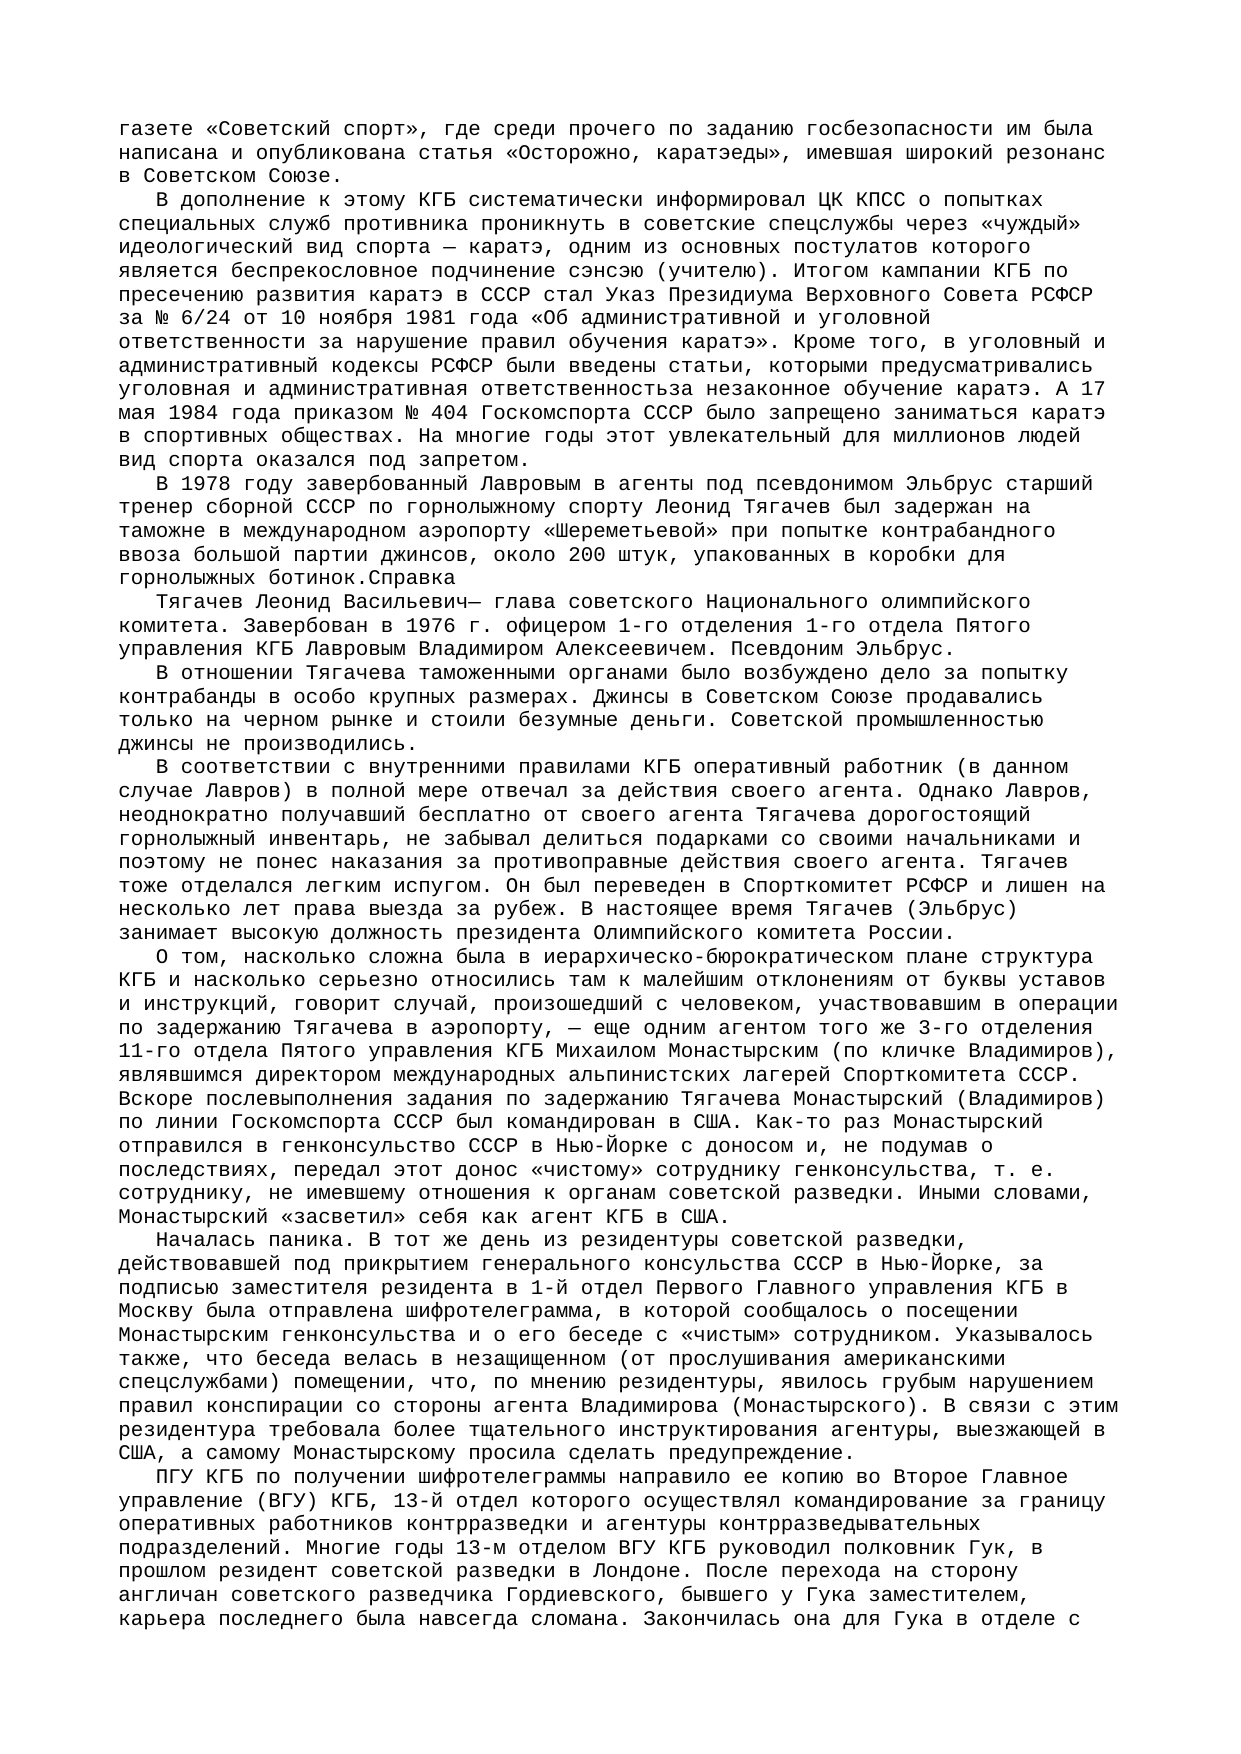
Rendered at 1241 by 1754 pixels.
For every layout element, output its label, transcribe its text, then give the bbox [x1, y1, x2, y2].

text В отношении Тягачева таможенными органами было возбуждено дело за попытку контрабанды в особо крупных размерах. Джинсы в Советском Союзе продавались только на черном рынке и стоили безумные деньги. Советской промышленностью джинсы не производились. [118, 662, 1122, 757]
text Началась паника. В тот же день из резидентуры советской разведки, действовавшей под прикрытием генерального консульства СССР в Нью-Йорке, за подписью заместителя резидента в 1-й отдел Первого Главного управления КГБ в Москву была отправлена шифротелеграмма, в которой сообщалось о посещении Монастырским генконсульства и о его беседе с «чистым» сотрудником. Указывалось также, что беседа велась в незащищенном (от прослушивания американскими спецслужбами) помещении, что, по мнению резидентуры, явилось грубым нарушением правил конспирации со стороны агента Владимирова (Монастырского). В связи с этим резидентура требовала более тщательного инструктирования агентуры, выезжающей в США, а самому Монастырскому просила сделать предупреждение. [118, 1229, 1122, 1466]
text В 1978 году завербованный Лавровым в агенты под псевдонимом Эльбрус старший тренер сборной СССР по горнолыжному спорту Леонид Тягачев был задержан на таможне в международном аэропорту «Шереметьевой» при попытке контрабандного ввоза большой партии джинсов, около 200 штук, упакованных в коробки для горнолыжных ботинок.Справка [118, 473, 1122, 591]
text В дополнение к этому КГБ систематически информировал ЦК КПСС о попытках специальных служб противника проникнуть в советские спецслужбы через «чуждый» идеологический вид спорта — каратэ, одним из основных постулатов которого является беспрекословное подчинение сэнсэю (учителю). Итогом кампании КГБ по пресечению развития каратэ в СССР стал Указ Президиума Верховного Совета РСФСР за № 6/24 от 10 ноября 1981 года «Об административной и уголовной ответственности за нарушение правил обучения каратэ». Кроме того, в уголовный и административный кодексы РСФСР были введены статьи, которыми предусматривались уголовная и административная ответственностьза незаконное обучение каратэ. А 17 мая 1984 года приказом № 404 Госкомспорта СССР было запрещено заниматься каратэ в спортивных обществах. На многие годы этот увлекательный для миллионов людей вид спорта оказался под запретом. [118, 189, 1122, 473]
text О том, насколько сложна была в иерархическо-бюрократическом плане структура КГБ и насколько серьезно относились там к малейшим отклонениям от буквы уставов и инструкций, говорит случай, произошедший с человеком, участвовавшим в операции по задержанию Тягачева в аэропорту, — еще одним агентом того же 3-го отделения 11-го отдела Пятого управления КГБ Михаилом Монастырским (по кличке Владимиров), являвшимся директором международных альпинистских лагерей Спорткомитета СССР. Вскоре послевыполнения задания по задержанию Тягачева Монастырский (Владимиров) по линии Госкомспорта СССР был командирован в США. Как-то раз Монастырский отправился в генконсульство СССР в Нью-Йорке с доносом и, не подумав о последствиях, передал этот донос «чистому» сотруднику генконсульства, т. е. сотруднику, не имевшему отношения к органам советской разведки. Иными словами, Монастырский «засветил» себя как агент КГБ в США. [118, 946, 1122, 1229]
text газете «Советский спорт», где среди прочего по заданию госбезопасности им была написана и опубликована статья «Осторожно, каратэеды», имевшая широкий резонанс в Советском Союзе. [118, 118, 1122, 189]
text ПГУ КГБ по получении шифротелеграммы направило ее копию во Второе Главное управление (ВГУ) КГБ, 13-й отдел которого осуществлял командирование за границу оперативных работников контрразведки и агентуры контрразведывательных подразделений. Многие годы 13-м отделом ВГУ КГБ руководил полковник Гук, в прошлом резидент советской разведки в Лондоне. После перехода на сторону англичан советского разведчика Гордиевского, бывшего у Гука заместителем, карьера последнего была навсегда сломана. Закончилась она для Гука в отделе с [118, 1466, 1122, 1631]
text В соответствии с внутренними правилами КГБ оперативный работник (в данном случае Лавров) в полной мере отвечал за действия своего агента. Однако Лавров, неоднократно получавший бесплатно от своего агента Тягачева дорогостоящий горнолыжный инвентарь, не забывал делиться подарками со своими начальниками и поэтому не понес наказания за противоправные действия своего агента. Тягачев тоже отделался легким испугом. Он был переведен в Спорткомитет РСФСР и лишен на несколько лет права выезда за рубеж. В настоящее время Тягачев (Эльбрус) занимает высокую должность президента Олимпийского комитета России. [118, 757, 1122, 946]
text Тягачев Леонид Васильевич— глава советского Национального олимпийского комитета. Завербован в 1976 г. офицером 1-го отделения 1-го отдела Пятого управления КГБ Лавровым Владимиром Алексеевичем. Псевдоним Эльбрус. [118, 591, 1122, 662]
